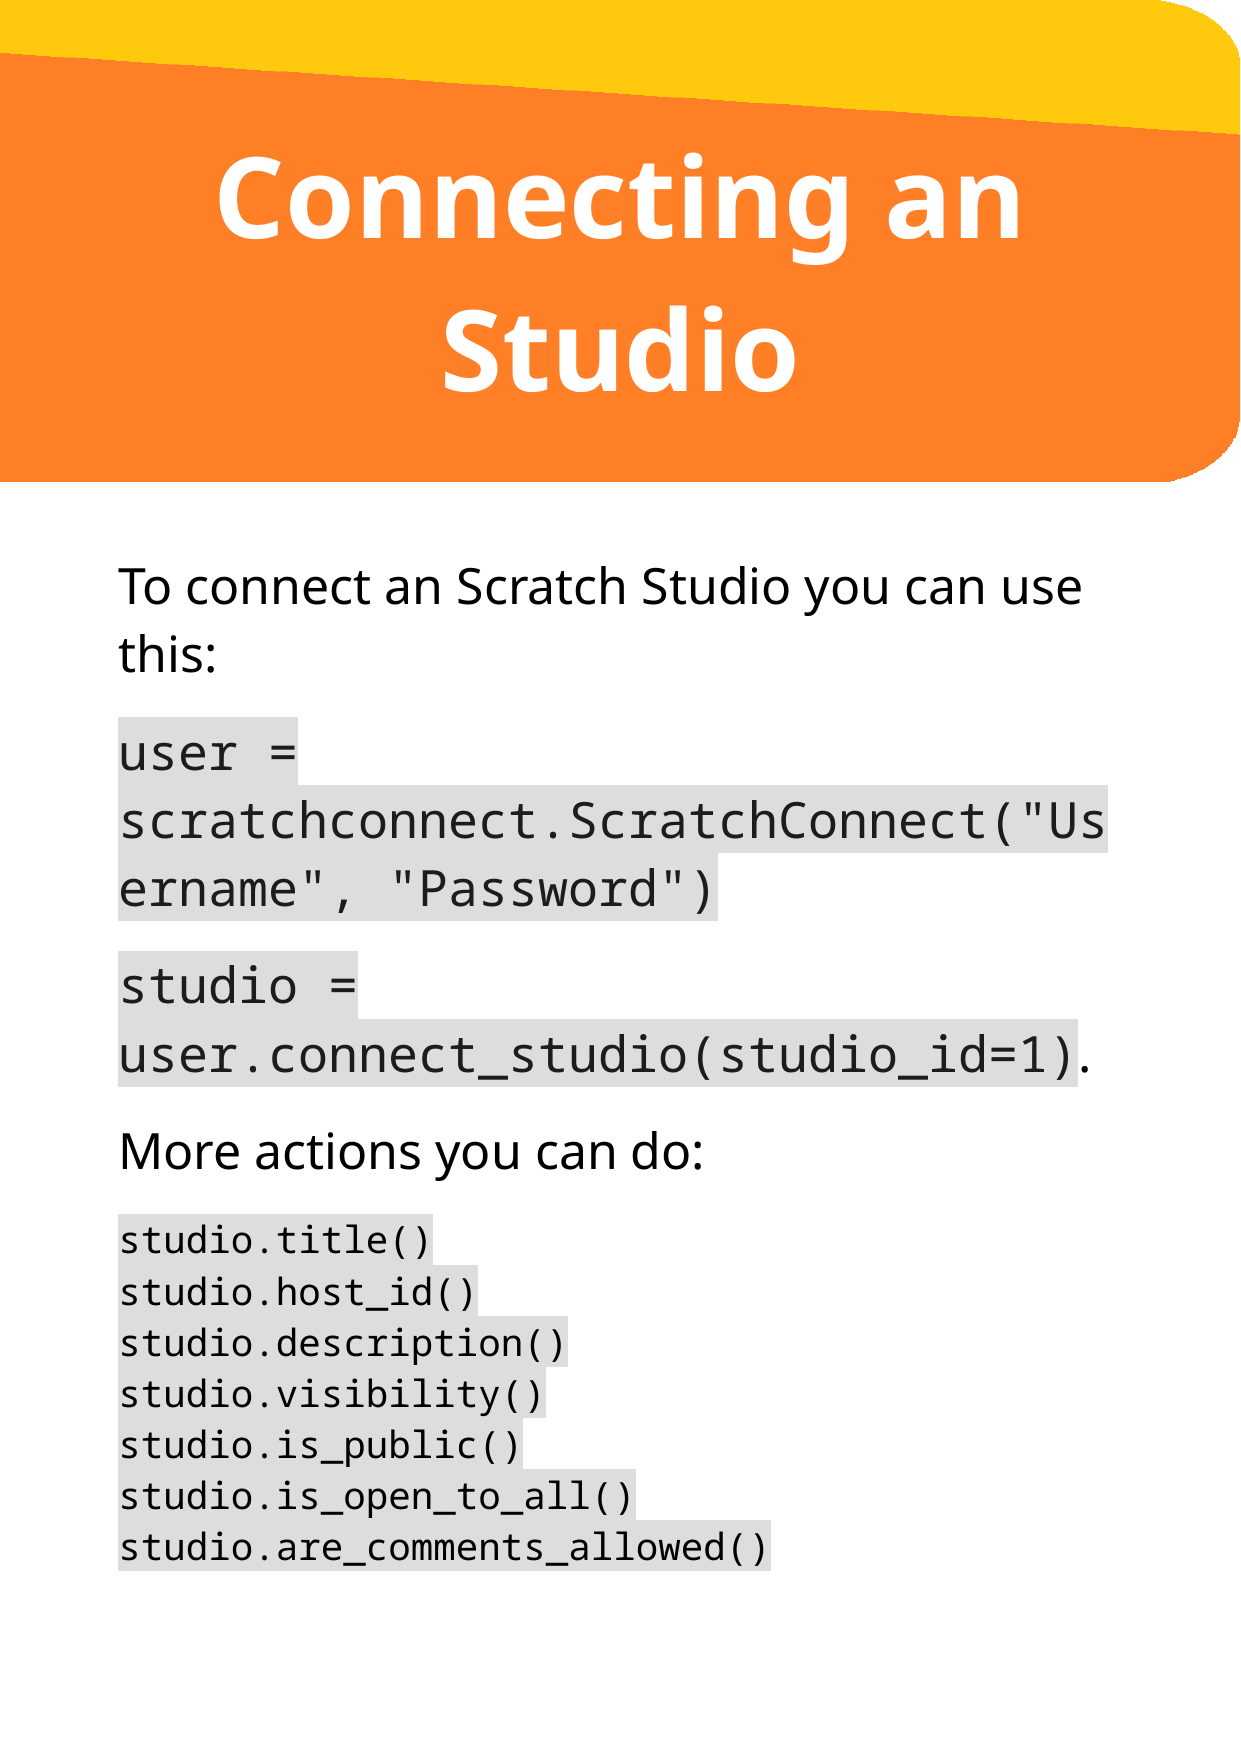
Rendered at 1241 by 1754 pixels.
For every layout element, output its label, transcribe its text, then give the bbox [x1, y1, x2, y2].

text user = scratchconnect.ScratchConnect("Username", "Password") [118, 717, 1122, 921]
text To connect an Scratch Studio you can use this: [118, 551, 1122, 687]
text studio.are_comments_allowed() [118, 1520, 1122, 1571]
text studio.is_open_to_all() [118, 1469, 1122, 1520]
text studio.description() [118, 1316, 1122, 1367]
text studio.title() [118, 1214, 1122, 1265]
text More actions you can do: [118, 1116, 1122, 1184]
text studio.host_id() [118, 1265, 1122, 1316]
text studio.is_public() [118, 1418, 1122, 1469]
text studio = user.connect_studio(studio_id=1). [118, 951, 1122, 1087]
text studio.visibility() [118, 1367, 1122, 1418]
